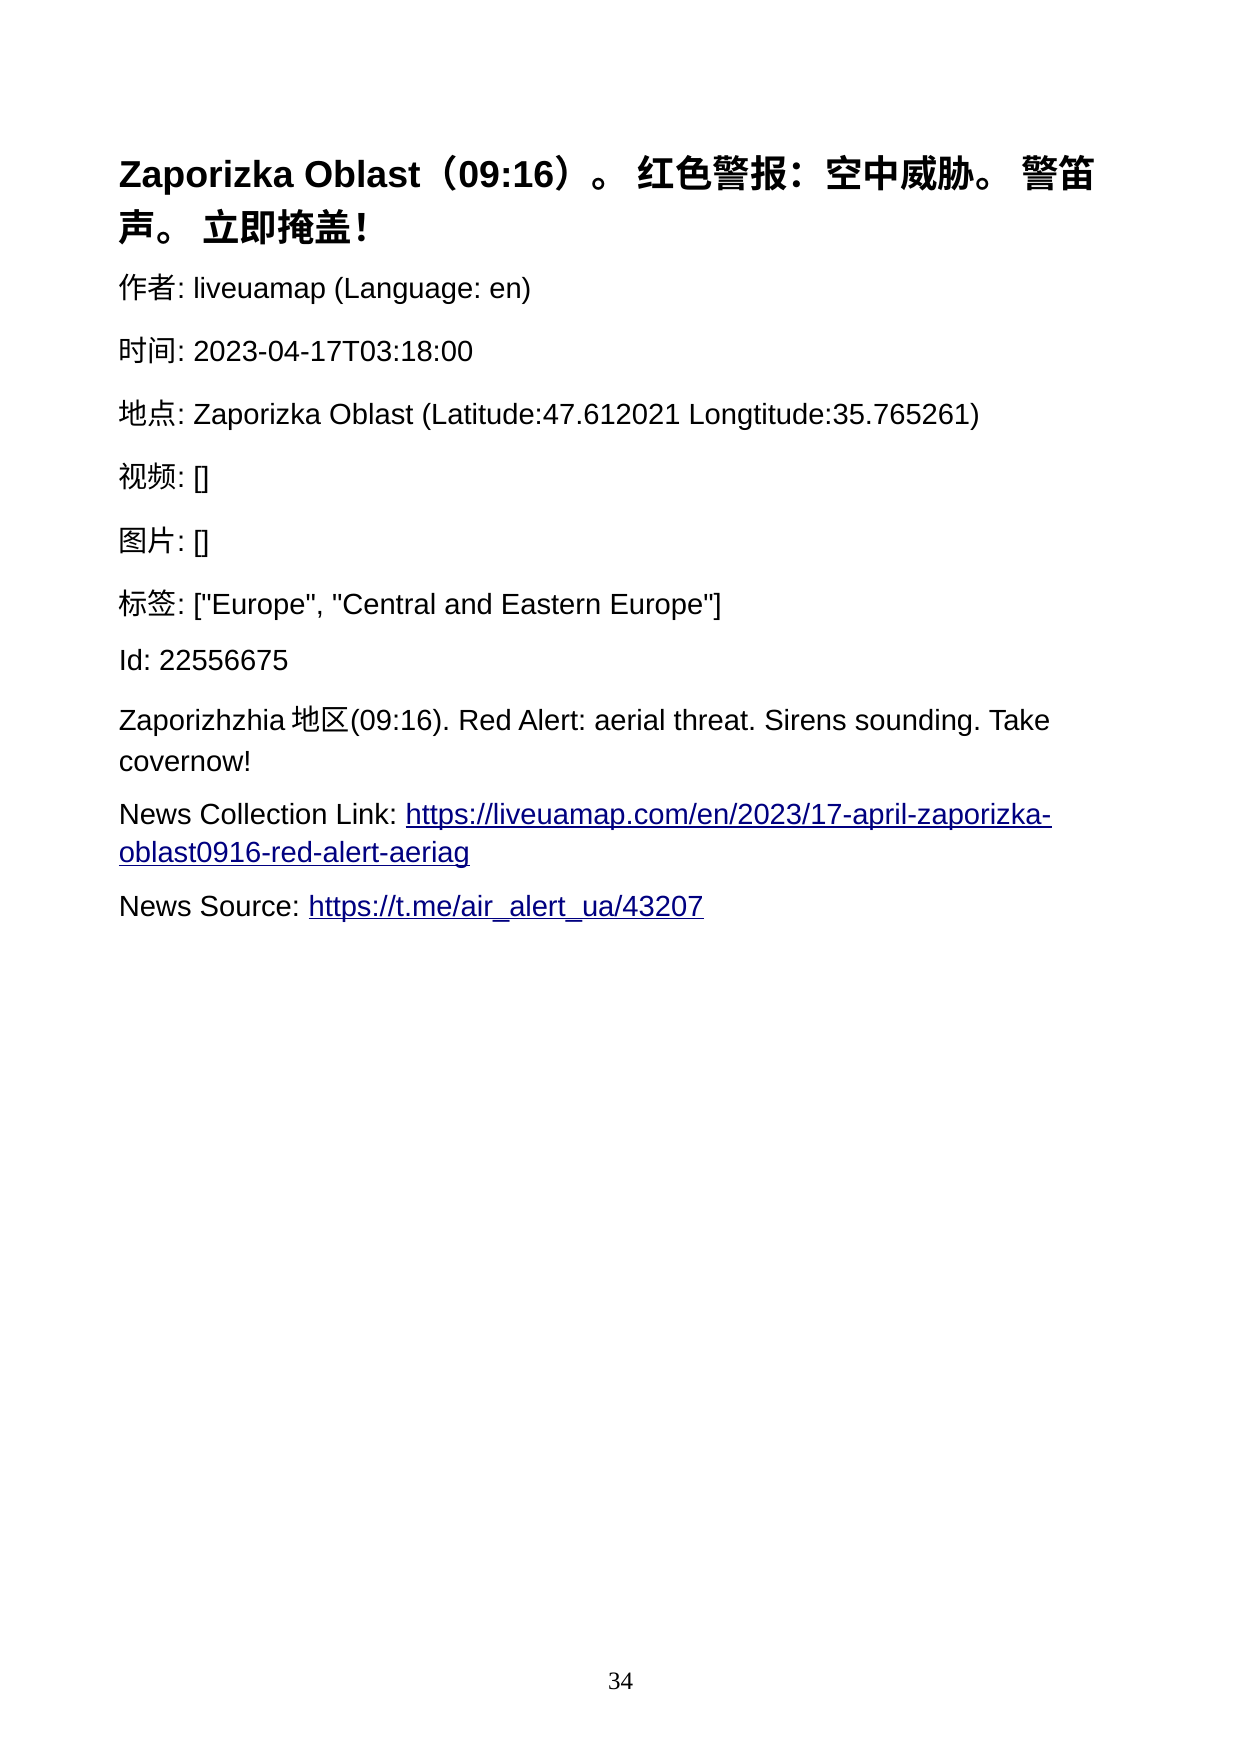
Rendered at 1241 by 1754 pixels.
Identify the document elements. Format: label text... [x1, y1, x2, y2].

text Zaporizhzhia地区(09:16). Red Alert: aerial threat. Sirens sounding. Take covernow! [118, 696, 1122, 777]
text 时间: 2023-04-17T03:18:00 [118, 328, 1122, 370]
text Id: 22556675 [118, 643, 1122, 677]
text 地点: Zaporizka Oblast (Latitude:47.612021 Longtitude:35.765261) [118, 391, 1122, 433]
text News Collection Link: https://liveuamap.com/en/2023/17-april-zaporizka-oblast0916-red-alert-aeriag [118, 797, 1122, 869]
text 视频: [] [118, 454, 1122, 496]
text News Source: https://t.me/air_alert_ua/43207 [118, 888, 1122, 922]
text 图片: [] [118, 517, 1122, 559]
text 标签: ["Europe", "Central and Eastern Europe"] [118, 580, 1122, 622]
text 作者: liveuamap (Language: en) [118, 264, 1122, 307]
subtitle Zaporizka Oblast（09:16）。 红色警报：空中威胁。 警笛声。 立即掩盖！ [118, 143, 1122, 252]
